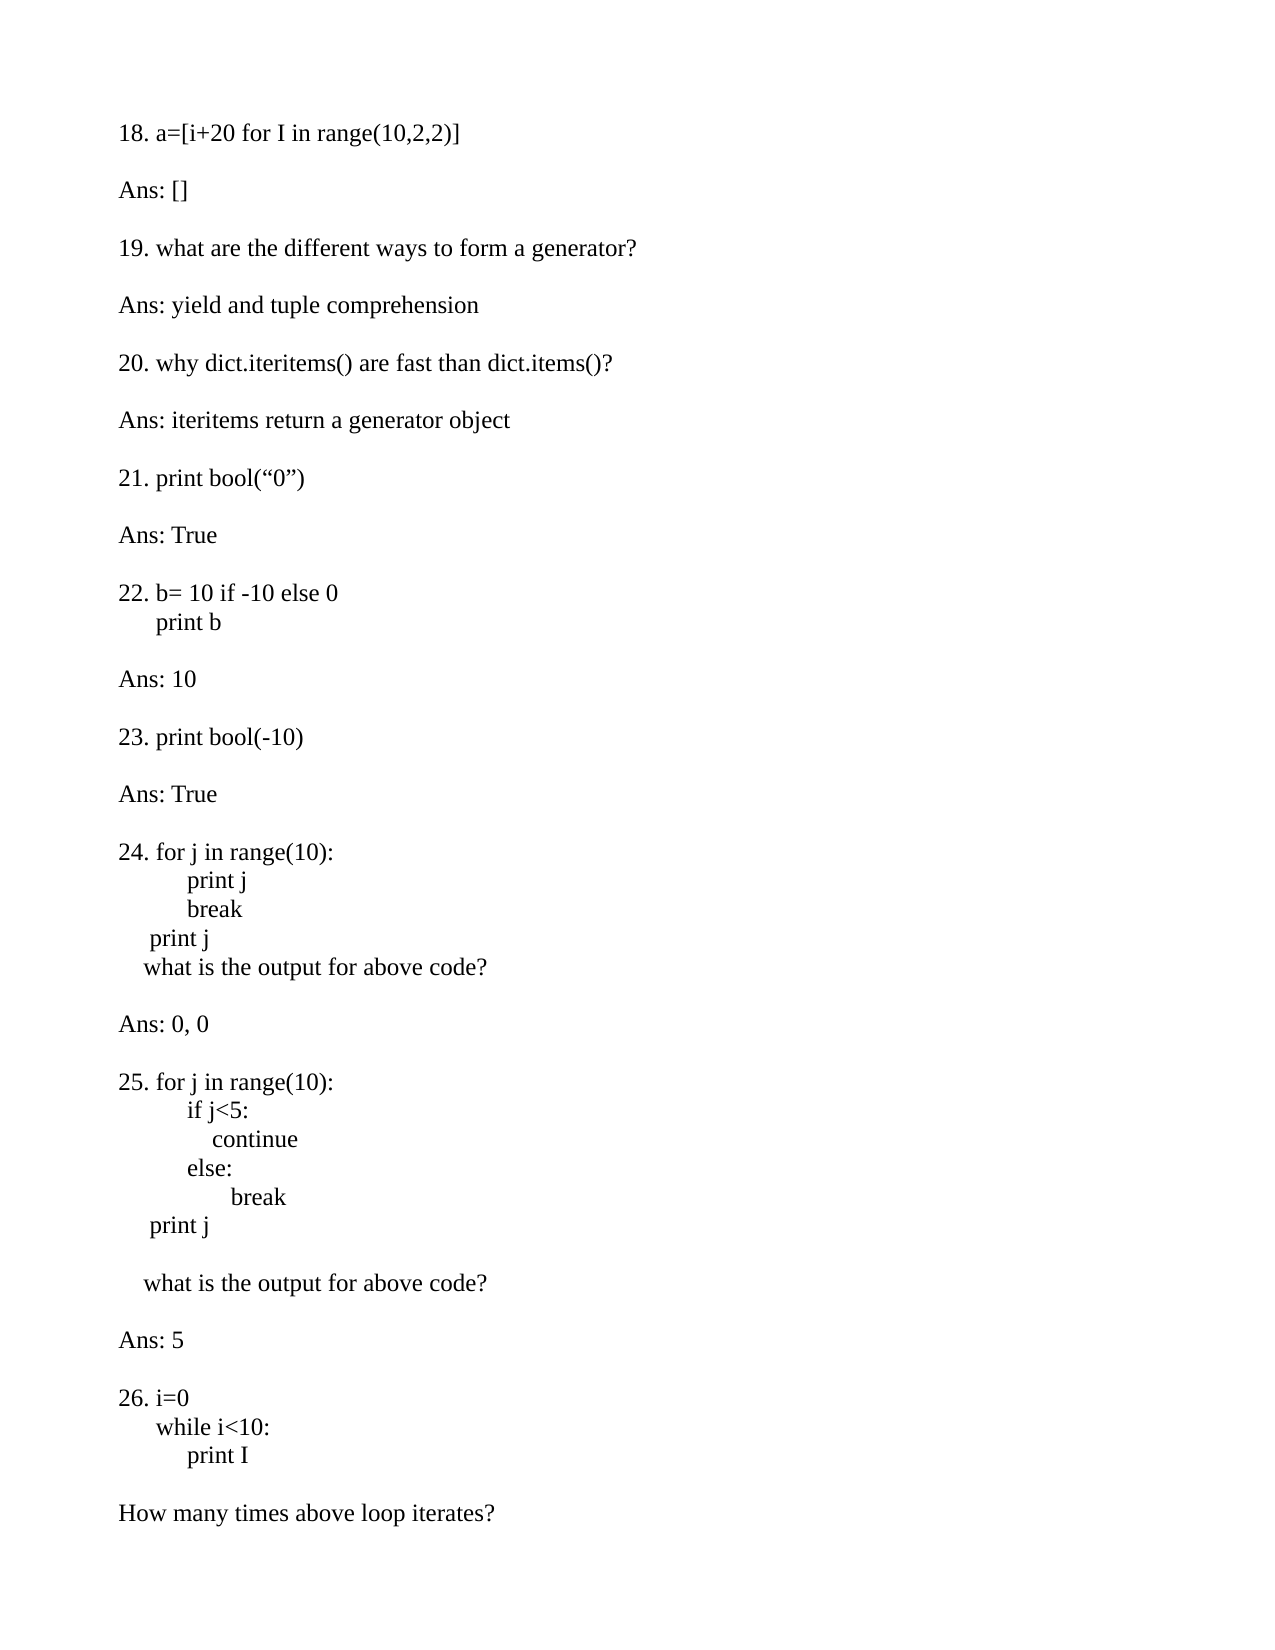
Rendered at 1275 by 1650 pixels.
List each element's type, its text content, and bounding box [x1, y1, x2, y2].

text print b [118, 607, 1157, 636]
text Ans: True [118, 521, 1157, 549]
text break [118, 894, 1157, 923]
text 25. for j in range(10): [118, 1067, 1157, 1096]
text Ans: iteritems return a generator object [118, 406, 1157, 434]
text what is the output for above code? [118, 952, 1157, 981]
text 21. print bool(“0”) [118, 463, 1157, 492]
text Ans: [] [118, 176, 1157, 204]
text 22. b= 10 if -10 else 0 [118, 578, 1157, 607]
text if j<5: [118, 1096, 1157, 1124]
text How many times above loop iterates? [118, 1498, 1157, 1527]
text 19. what are the different ways to form a generator? [118, 233, 1157, 262]
text continue [118, 1124, 1157, 1153]
text print j [118, 866, 1157, 894]
text Ans: 0, 0 [118, 1009, 1157, 1038]
text 20. why dict.iteritems() are fast than dict.items()? [118, 348, 1157, 377]
text print I [118, 1441, 1157, 1469]
text else: [118, 1153, 1157, 1182]
text while i<10: [118, 1412, 1157, 1441]
text 23. print bool(-10) [118, 722, 1157, 751]
text Ans: 5 [118, 1326, 1157, 1354]
text print j [118, 1211, 1157, 1239]
text Ans: yield and tuple comprehension [118, 291, 1157, 319]
text 26. i=0 [118, 1383, 1157, 1412]
text 18. a=[i+20 for I in range(10,2,2)] [118, 118, 1157, 147]
text Ans: True [118, 779, 1157, 808]
text print j [118, 923, 1157, 952]
text what is the output for above code? [118, 1268, 1157, 1297]
text 24. for j in range(10): [118, 837, 1157, 866]
text Ans: 10 [118, 664, 1157, 693]
text break [118, 1182, 1157, 1211]
